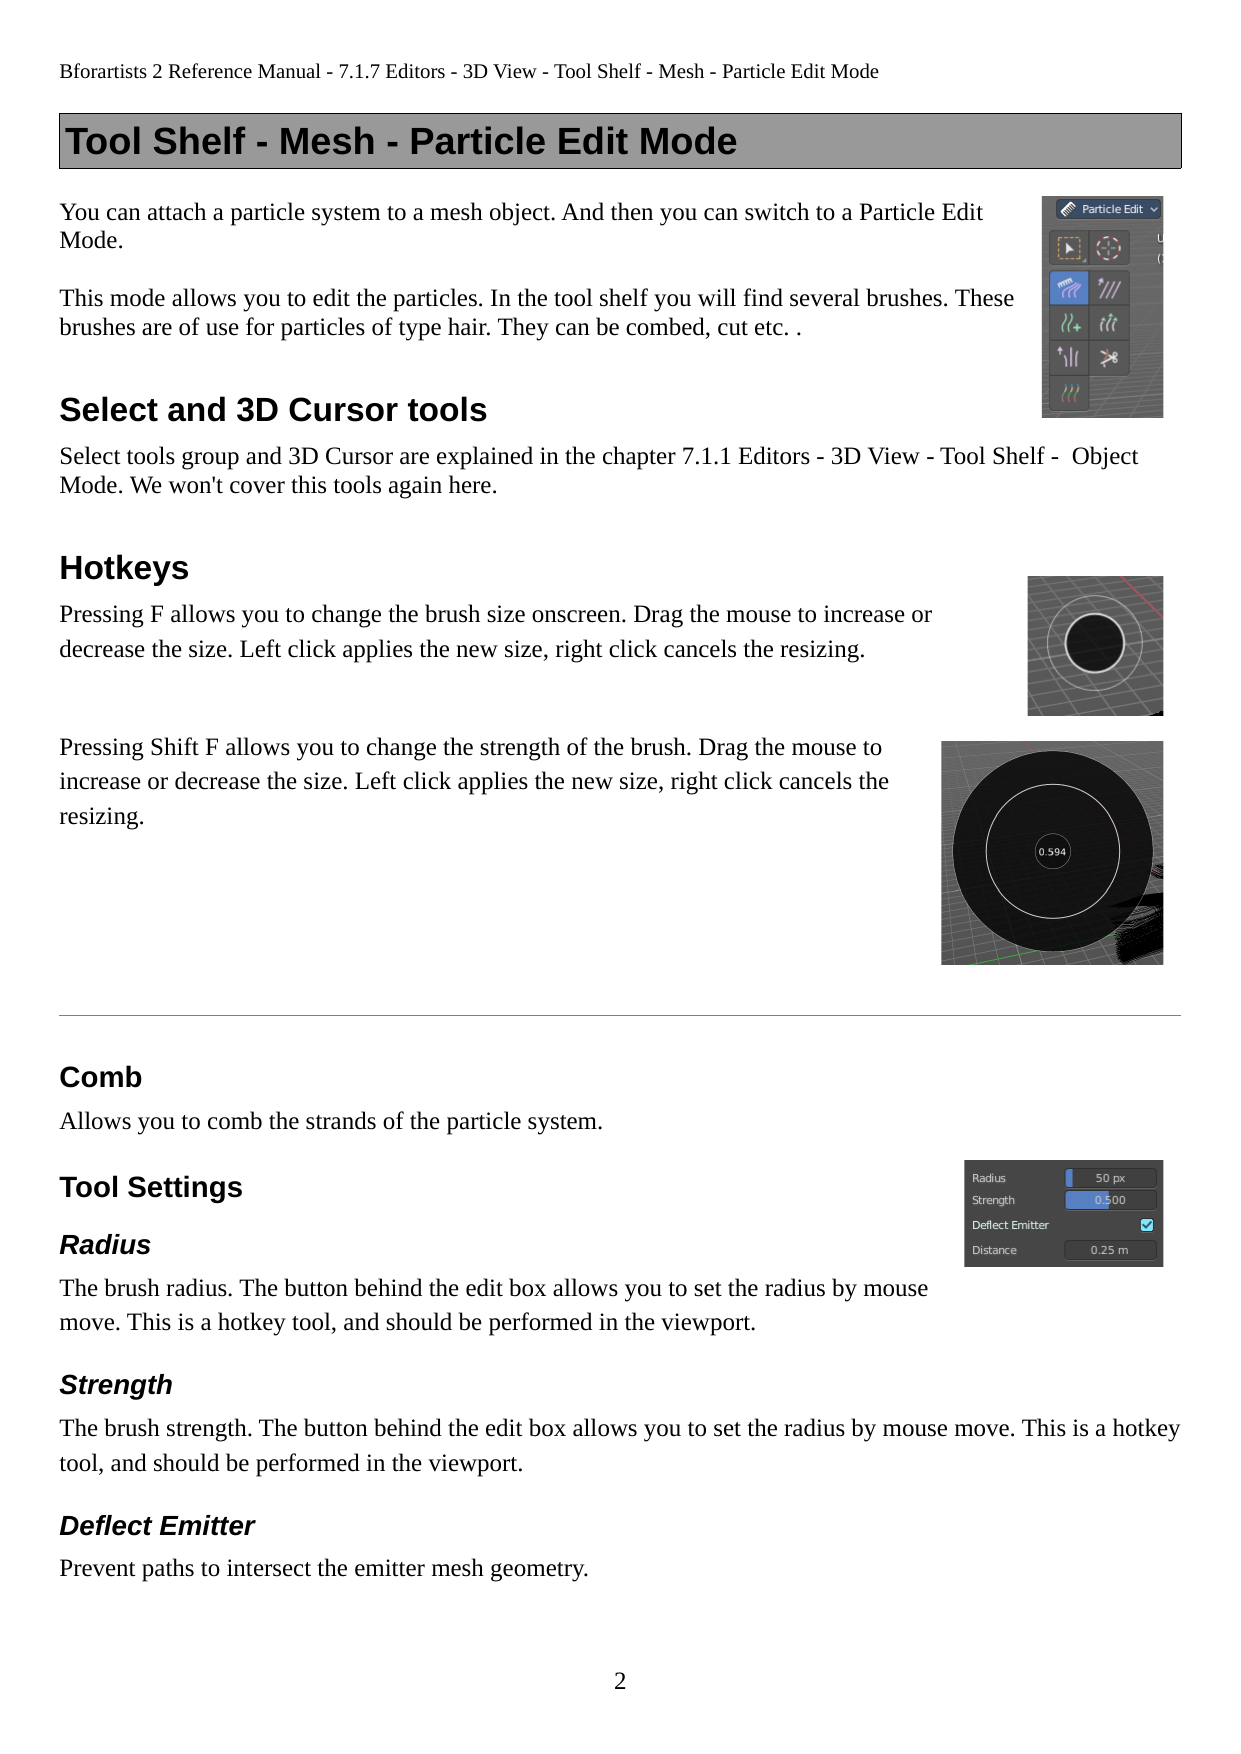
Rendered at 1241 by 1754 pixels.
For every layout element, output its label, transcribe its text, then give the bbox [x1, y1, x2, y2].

subtitle Deflect Emitter [59, 1509, 1181, 1541]
table_header Tool Shelf - Mesh - Particle Edit Mode [60, 114, 1181, 168]
text The brush strength. The button behind the edit box allows you to set the radius by mouse move. This is a hotkey tool, and should be performed in the viewport. [59, 1413, 1181, 1476]
subtitle Tool Settings [59, 1169, 964, 1203]
subtitle [1164, 1169, 1181, 1203]
picture [941, 741, 1164, 965]
subtitle [1164, 1228, 1181, 1260]
subtitle Radius [59, 1228, 964, 1260]
text You can attach a particle system to a mesh object. And then you can switch to a Particle Edit Mode. [59, 197, 1041, 254]
picture [964, 1160, 1164, 1267]
text The brush radius. The button behind the edit box allows you to set the radius by mouse move. This is a hotkey tool, and should be performed in the viewport. [59, 1273, 1181, 1336]
picture [1027, 576, 1164, 716]
subtitle Comb [59, 1060, 1181, 1093]
subtitle Select and 3D Cursor tools [59, 390, 1181, 429]
subtitle Strength [59, 1369, 1181, 1401]
text Pressing F allows you to change the brush size onscreen. Drag the mouse to increase or decrease the size. Left click applies the new size, right click cancels the resizing. [59, 599, 1027, 663]
text Pressing Shift F allows you to change the strength of the brush. Drag the mouse to increase or decrease the size. Left click applies the new size, right click cancels the resizing. [59, 732, 1181, 830]
subtitle Hotkeys [59, 548, 1181, 587]
text This mode allows you to edit the particles. In the tool shelf you will find several brushes. These brushes are of use for particles of type hair. They can be combed, cut etc. . [59, 283, 1041, 340]
text Prevent paths to intersect the emitter mesh geometry. [59, 1553, 1181, 1582]
text Select tools group and 3D Cursor are explained in the chapter 7.1.1 Editors - 3D View - Tool Shelf - Object Mode. We won't cover this tools again here. [59, 441, 1181, 499]
text Allows you to comb the strands of the particle system. [59, 1106, 1181, 1135]
picture [1041, 196, 1164, 418]
